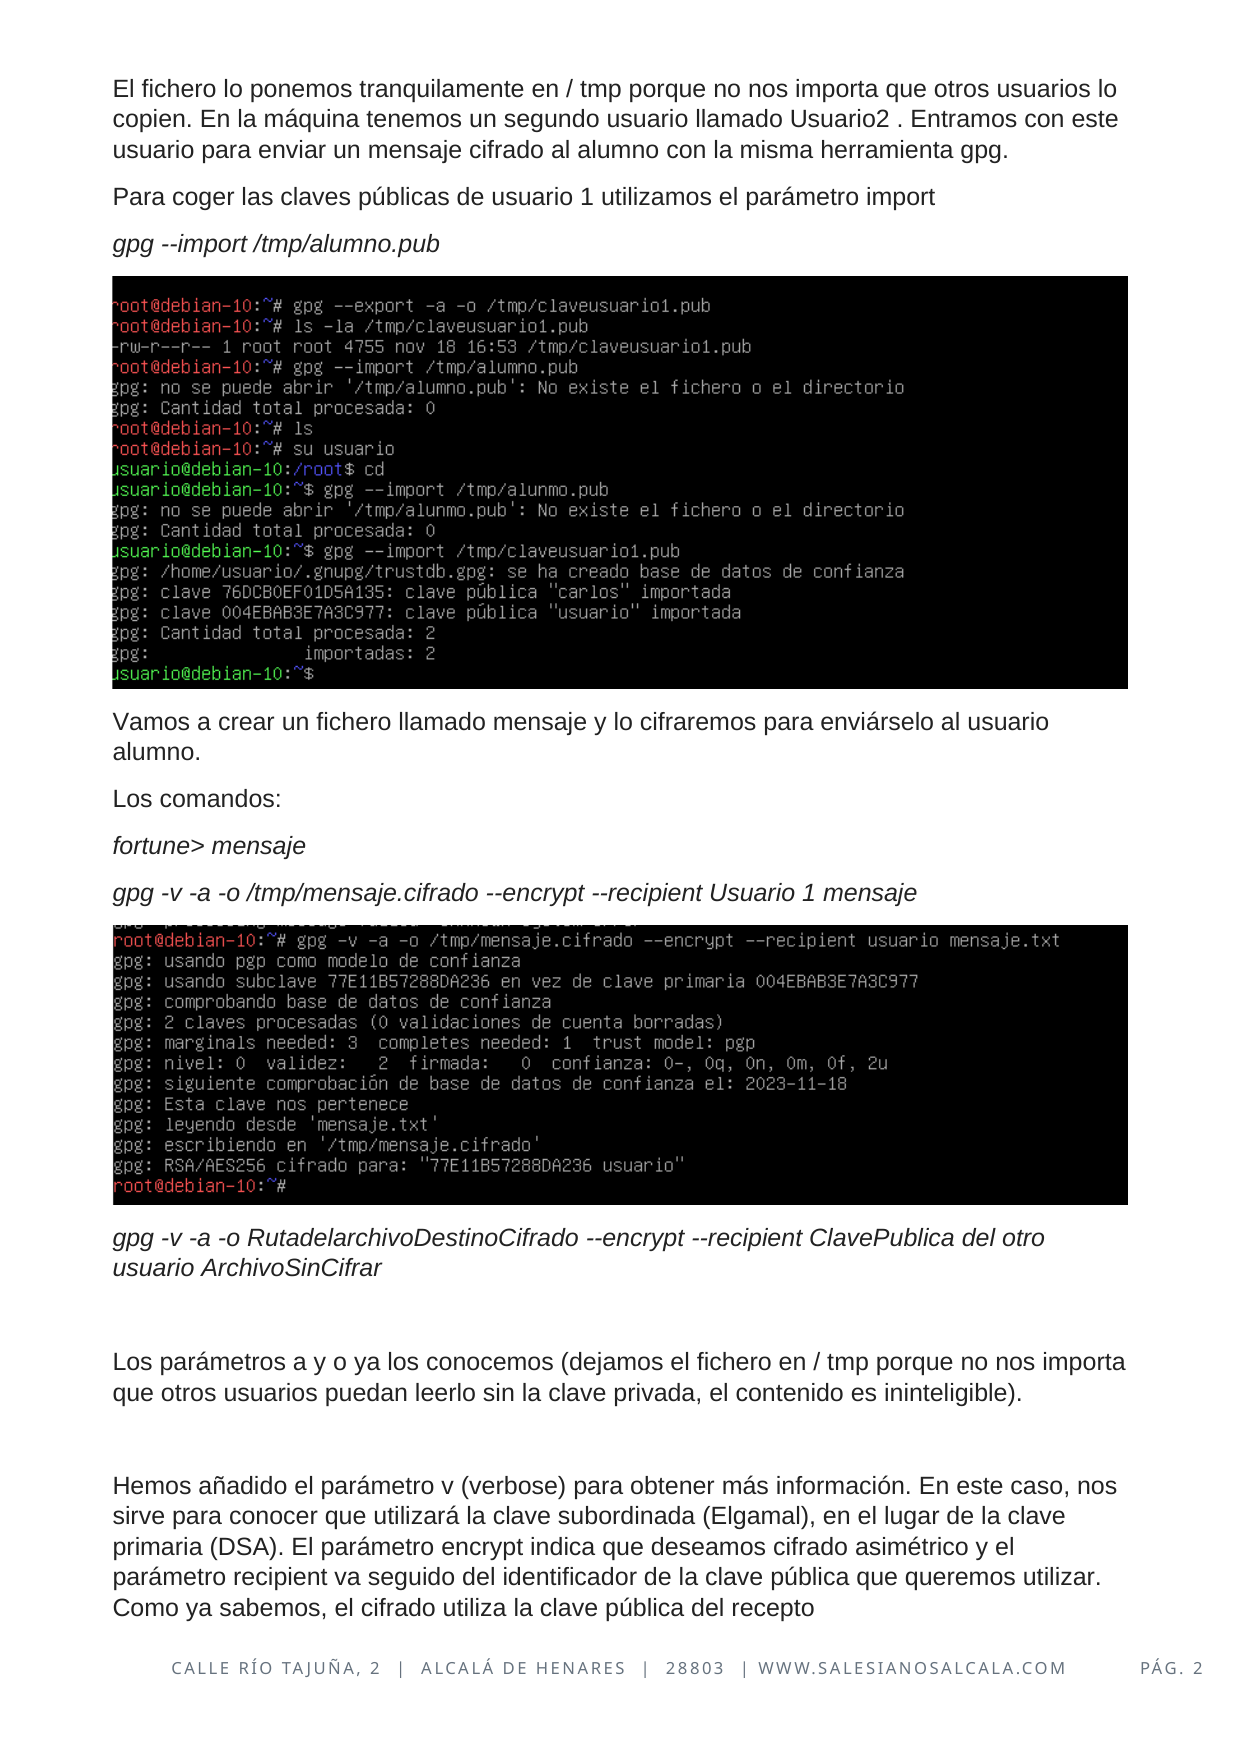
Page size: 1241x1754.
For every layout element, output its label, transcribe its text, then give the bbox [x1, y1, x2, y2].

text fortune> mensaje [112, 831, 1128, 860]
text El fichero lo ponemos tranquilamente en / tmp porque no nos importa que otros usuarios lo copien. En la máquina tenemos un segundo usuario llamado Usuario2 . Entramos con este usuario para enviar un mensaje cifrado al alumno con la misma herramienta gpg. [112, 74, 1128, 163]
text gpg -v -a -o /tmp/mensaje.cifrado --encrypt --recipient Usuario 1 mensaje [112, 878, 1128, 907]
text gpg -v -a -o RutadelarchivoDestinoCifrado --encrypt --recipient ClavePublica del otro usuario ArchivoSinCifrar [112, 1222, 1128, 1282]
text Los parámetros a y o ya los conocemos (dejamos el fichero en / tmp porque no nos importa que otros usuarios puedan leerlo sin la clave privada, el contenido es ininteligible). [112, 1347, 1128, 1406]
text Vamos a crear un fichero llamado mensaje y lo cifraremos para enviárselo al usuario alumno. [112, 707, 1128, 766]
text Los comandos: [112, 784, 1128, 813]
text Para coger las claves públicas de usuario 1 utilizamos el parámetro import [112, 182, 1128, 211]
text gpg --import /tmp/alumno.pub [112, 229, 1128, 258]
text Hemos añadido el parámetro v (verbose) para obtener más información. En este caso, nos sirve para conocer que utilizará la clave subordinada (Elgamal), en el lugar de la clave primaria (DSA). El parámetro encrypt indica que deseamos cifrado asimétrico y el parámetro recipient va seguido del identificador de la clave pública que queremos utilizar. Como ya sabemos, el cifrado utiliza la clave pública del recepto [112, 1471, 1128, 1621]
